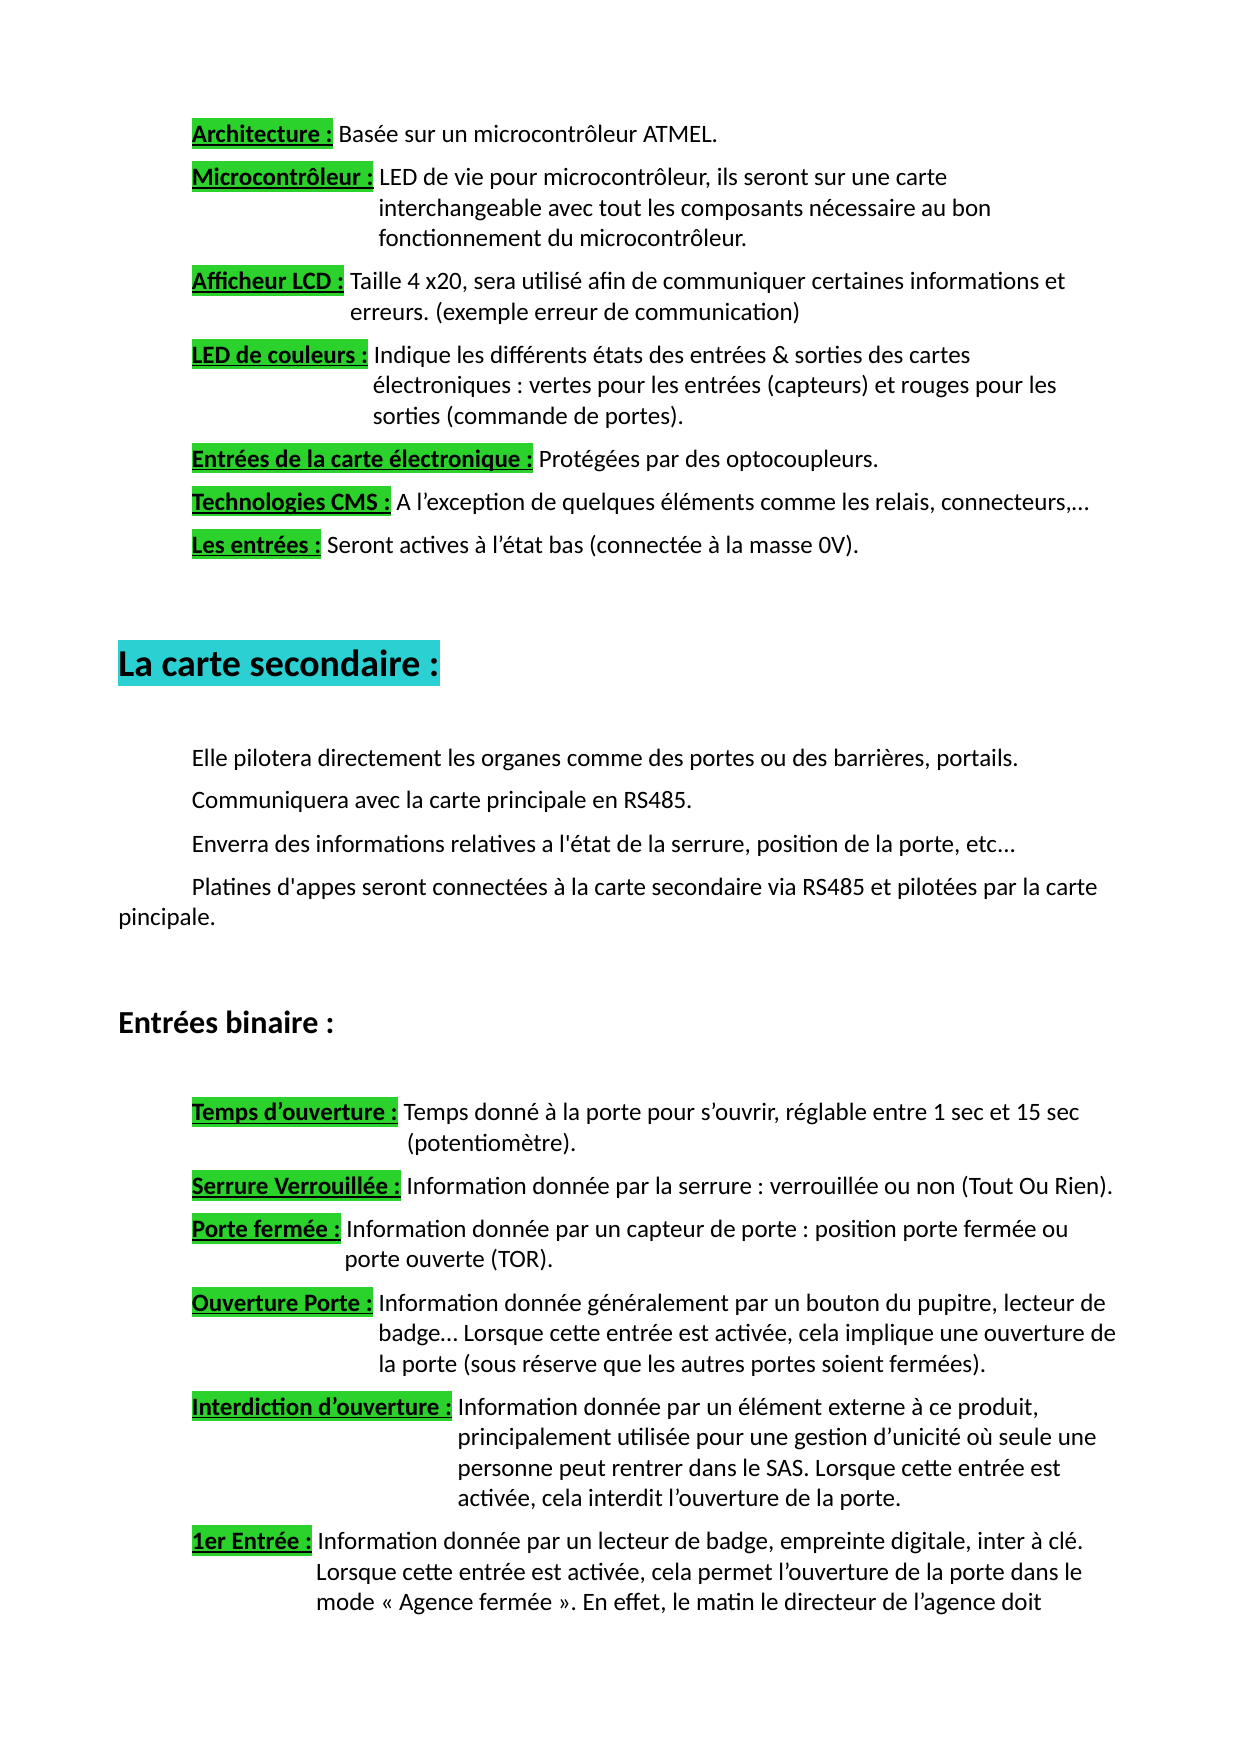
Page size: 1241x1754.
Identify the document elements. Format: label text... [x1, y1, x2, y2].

text Technologies CMS : A l’exception de quelques éléments comme les relais, connecteurs,… [118, 486, 1122, 516]
text LED de couleurs : Indique les différents états des entrées & sorties des cartes électroniques : vertes pour les entrées (capteurs) et rouges pour les sorties (commande de portes). [118, 339, 1122, 430]
text Enverra des informations relatives a l'état de la serrure, position de la porte, etc... [118, 828, 1122, 858]
text Interdiction d’ouverture : Information donnée par un élément externe à ce produit, principalement utilisée pour une gestion d’unicité où seule une personne peut rentrer dans le SAS. Lorsque cette entrée est activée, cela interdit l’ouverture de la porte. [118, 1391, 1122, 1513]
text Architecture : Basée sur un microcontrôleur ATMEL. [118, 118, 1122, 149]
text Serrure Verrouillée : Information donnée par la serrure : verrouillée ou non (Tout Ou Rien). [118, 1170, 1122, 1201]
text Platines d'appes seront connectées à la carte secondaire via RS485 et pilotées par la carte pincipale. [118, 871, 1122, 932]
text Elle pilotera directement les organes comme des portes ou des barrières, portails. [118, 742, 1122, 772]
text Ouverture Porte : Information donnée généralement par un bouton du pupitre, lecteur de badge… Lorsque cette entrée est activée, cela implique une ouverture de la porte (sous réserve que les autres portes soient fermées). [118, 1287, 1122, 1378]
text Afficheur LCD : Taille 4 x20, sera utilisé afin de communiquer certaines informations et erreurs. (exemple erreur de communication) [118, 265, 1122, 326]
text Porte fermée : Information donnée par un capteur de porte : position porte fermée ou porte ouverte (TOR). [118, 1213, 1122, 1274]
subtitle La carte secondaire : [440, 640, 1122, 686]
text Microcontrôleur : LED de vie pour microcontrôleur, ils seront sur une carte interchangeable avec tout les composants nécessaire au bon fonctionnement du microcontrôleur. [118, 161, 1122, 253]
text Les entrées : Seront actives à l’état bas (connectée à la masse 0V). [118, 529, 1122, 559]
text Entrées de la carte électronique : Protégées par des optocoupleurs. [118, 443, 1122, 473]
text 1er Entrée : Information donnée par un lecteur de badge, empreinte digitale, inter à clé. Lorsque cette entrée est activée, cela permet l’ouverture de la porte dans le mode « Agence fermée ». En effet, le matin le directeur de l’agence doit [118, 1525, 1122, 1617]
text Temps d’ouverture : Temps donné à la porte pour s’ouvrir, réglable entre 1 sec et 15 sec (potentiomètre). [118, 1097, 1122, 1158]
text Communiquera avec la carte principale en RS485. [118, 785, 1122, 815]
subtitle Entrées binaire : [118, 1002, 1122, 1041]
